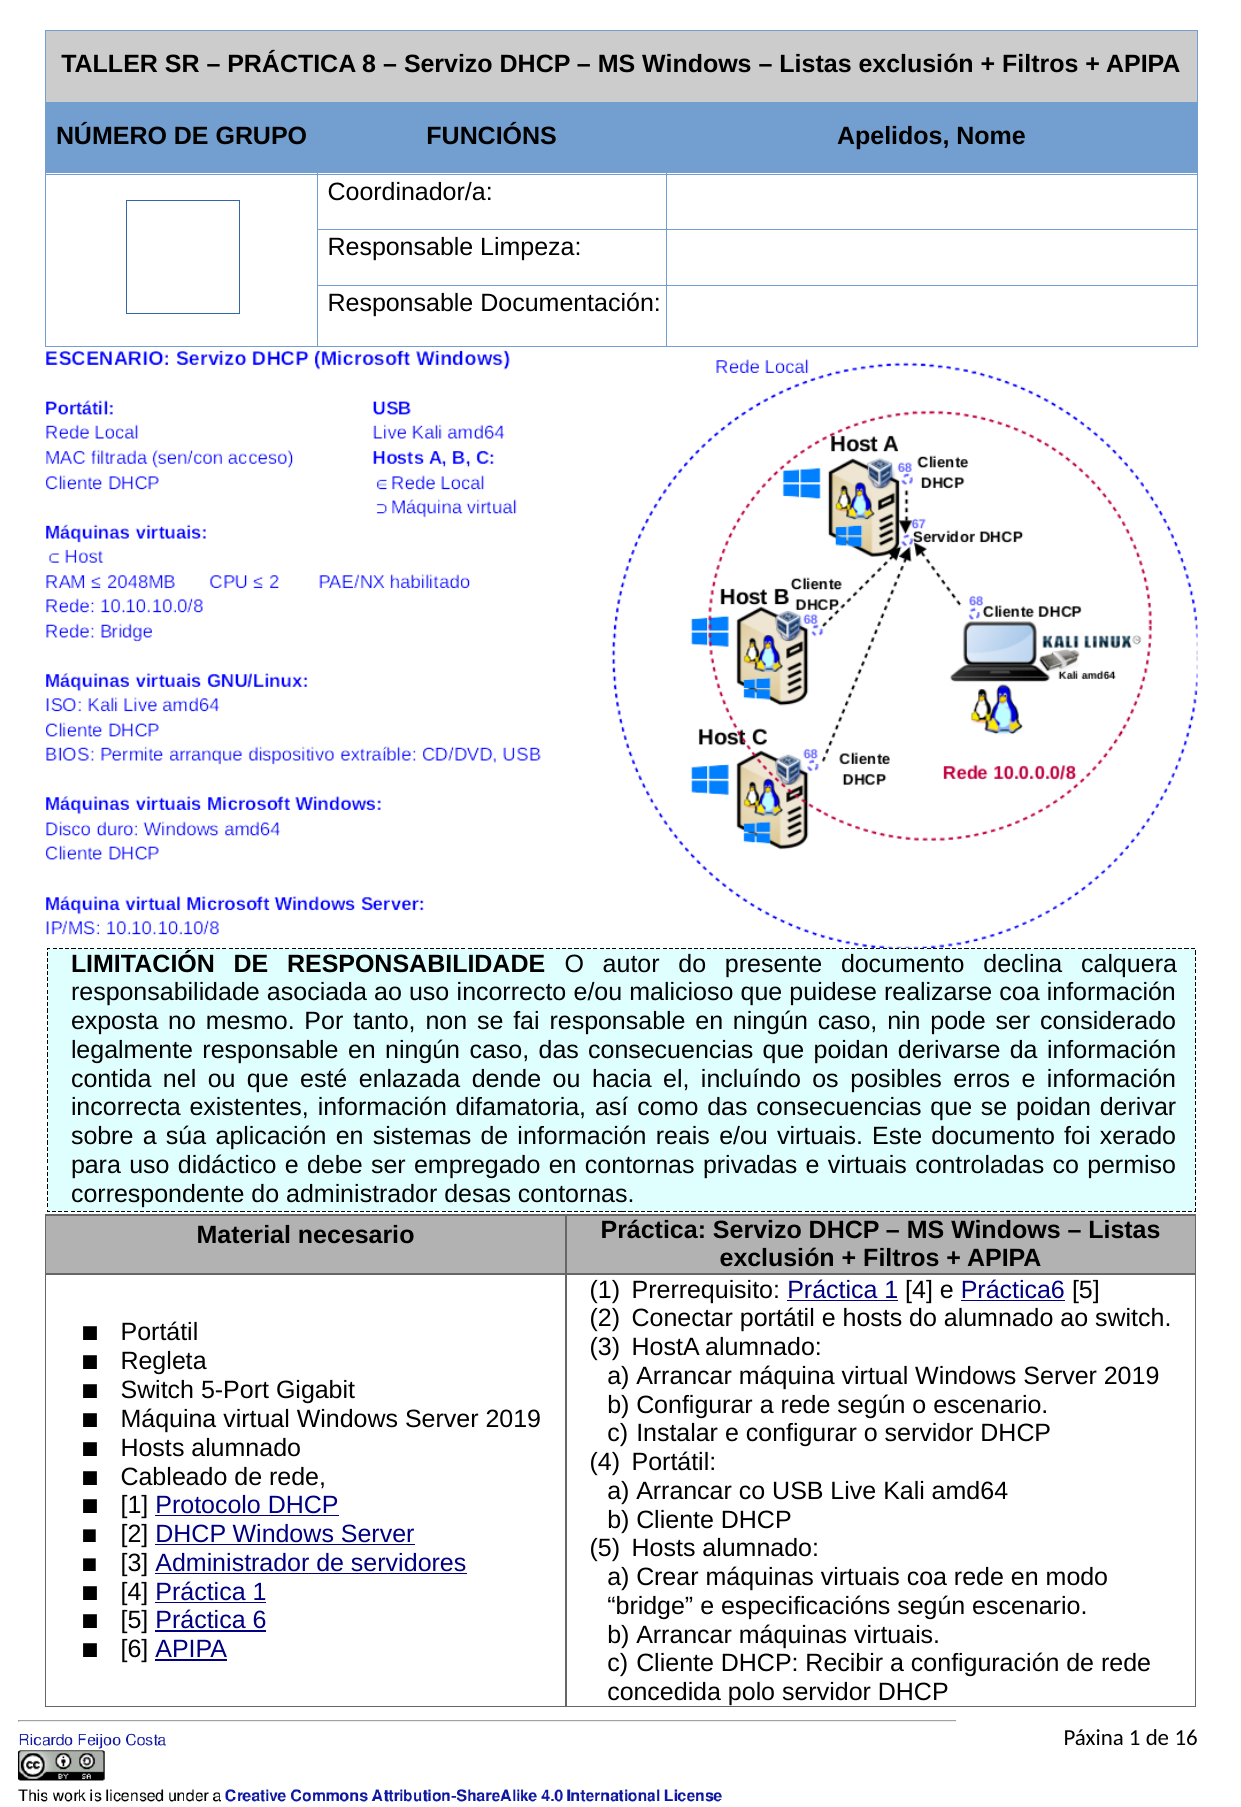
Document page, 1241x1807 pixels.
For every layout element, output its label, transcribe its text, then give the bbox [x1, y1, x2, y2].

table_cell [667, 175, 1197, 229]
table_cell Coordinador/a: [318, 175, 666, 229]
table_cell [667, 230, 1197, 284]
picture [45, 350, 1198, 948]
table_cell [46, 175, 317, 346]
table_cell Responsable Documentación: [318, 286, 666, 346]
table_header Práctica: Servizo DHCP – MS Windows – Listas exclusión + Filtros + APIPA [567, 1216, 1195, 1273]
table_header Material necesario [46, 1216, 565, 1273]
table_cell Responsable Limpeza: [318, 230, 666, 284]
table_cell Prerrequisito: Práctica 1 [4] e Práctica6 [5] Conectar portátil e hosts do alumnado ao switch. HostA alumnado: Arrancar máquina virtual Windows Server 2019 Configurar a rede según o escenario. Instalar e configurar o servidor DHCP Portátil: Arrancar co USB Live Kali amd64 Cliente DHCP Hosts alumnado: Crear máquinas virtuais coa rede en modo “bridge” e especificacións según escenario. Arrancar máquinas virtuais. Cliente DHCP: Recibir a configuración de rede concedida polo servidor DHCP [567, 1275, 1195, 1706]
table_header TALLER SR – PRÁCTICA 8 – Servizo DHCP – MS Windows – Listas exclusión + Filtros + APIPA [46, 31, 1197, 102]
table_cell Portátil Regleta Switch 5-Port Gigabit Máquina virtual Windows Server 2019 Hosts alumnado Cableado de rede, [1] Protocolo DHCP [2] DHCP Windows Server [3] Administrador de servidores [4] Práctica 1 [5] Práctica 6 [6] APIPA [46, 1275, 565, 1706]
table_cell Apelidos, Nome [667, 103, 1197, 173]
table_cell [667, 286, 1197, 346]
table_cell NÚMERO DE GRUPO [46, 103, 317, 173]
picture [8, 1715, 957, 1806]
table_cell FUNCIÓNS [318, 103, 666, 173]
